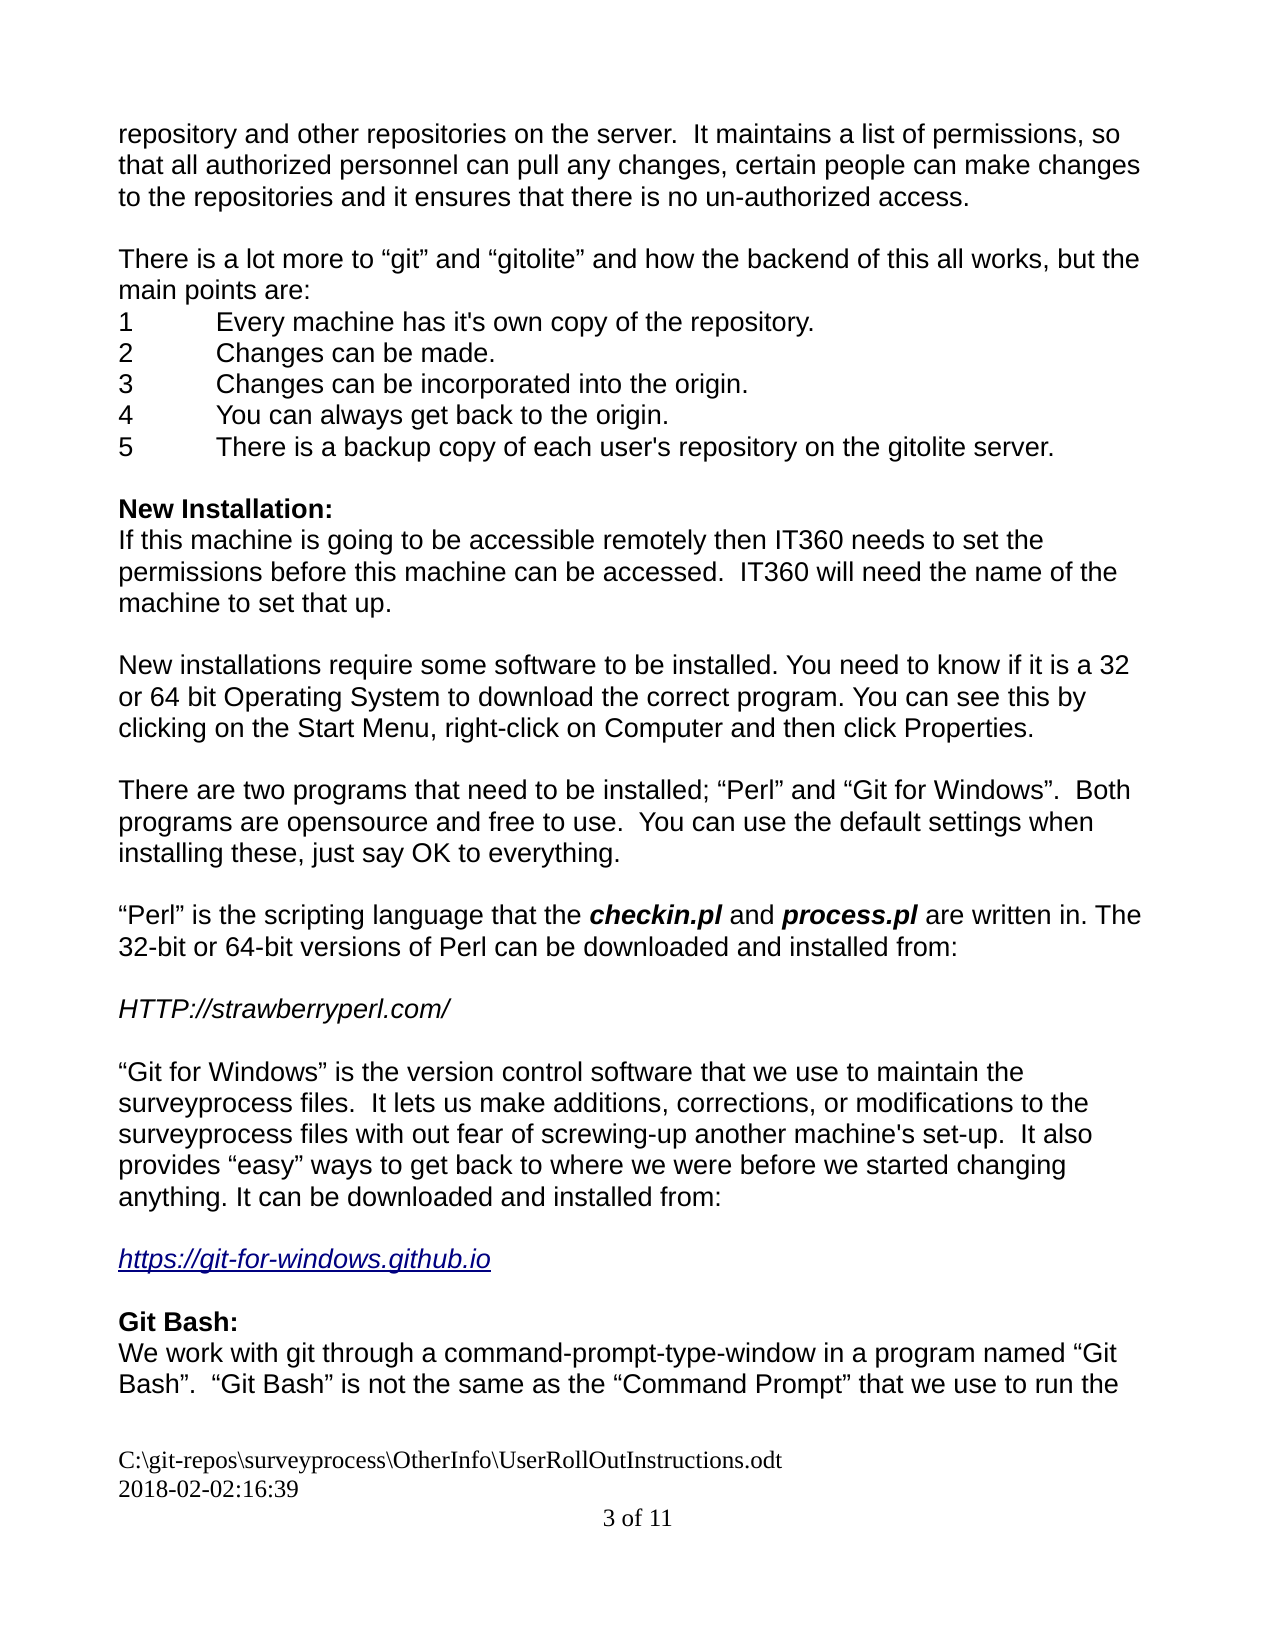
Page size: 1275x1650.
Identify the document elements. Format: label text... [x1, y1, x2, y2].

text New installations require some software to be installed. You need to know if it is a 32 or 64 bit Operating System to download the correct program. You can see this by clicking on the Start Menu, right-click on Computer and then click Properties. [118, 649, 1157, 743]
text “Perl” is the scripting language that the checkin.pl and process.pl are written in. The 32-bit or 64-bit versions of Perl can be downloaded and installed from: [118, 899, 1157, 962]
text There is a lot more to “git” and “gitolite” and how the backend of this all works, but the main points are: [118, 243, 1157, 306]
text repository and other repositories on the server. It maintains a list of permissions, so that all authorized personnel can pull any changes, certain people can make changes to the repositories and it ensures that there is no un-authorized access. [118, 118, 1157, 212]
text Git Bash: [118, 1306, 1157, 1337]
text https://git-for-windows.github.io [118, 1243, 1157, 1274]
text If this machine is going to be accessible remotely then IT360 needs to set the permissions before this machine can be accessed. IT360 will need the name of the machine to set that up. [118, 524, 1157, 618]
text There are two programs that need to be installed; “Perl” and “Git for Windows”. Both programs are opensource and free to use. You can use the default settings when installing these, just say OK to everything. [118, 774, 1157, 868]
text HTTP://strawberryperl.com/ [118, 993, 1157, 1024]
text 5 There is a backup copy of each user's repository on the gitolite server. [118, 431, 1157, 462]
text 2 Changes can be made. [118, 337, 1157, 368]
text 3 Changes can be incorporated into the origin. [118, 368, 1157, 399]
text New Installation: [118, 493, 1157, 524]
text 4 You can always get back to the origin. [118, 399, 1157, 431]
text We work with git through a command-prompt-type-window in a program named “Git Bash”. “Git Bash” is not the same as the “Command Prompt” that we use to run the [118, 1337, 1157, 1399]
text “Git for Windows” is the version control software that we use to maintain the surveyprocess files. It lets us make additions, corrections, or modifications to the surveyprocess files with out fear of screwing-up another machine's set-up. It also provides “easy” ways to get back to where we were before we started changing anything. It can be downloaded and installed from: [118, 1056, 1157, 1212]
text 1 Every machine has it's own copy of the repository. [118, 306, 1157, 337]
